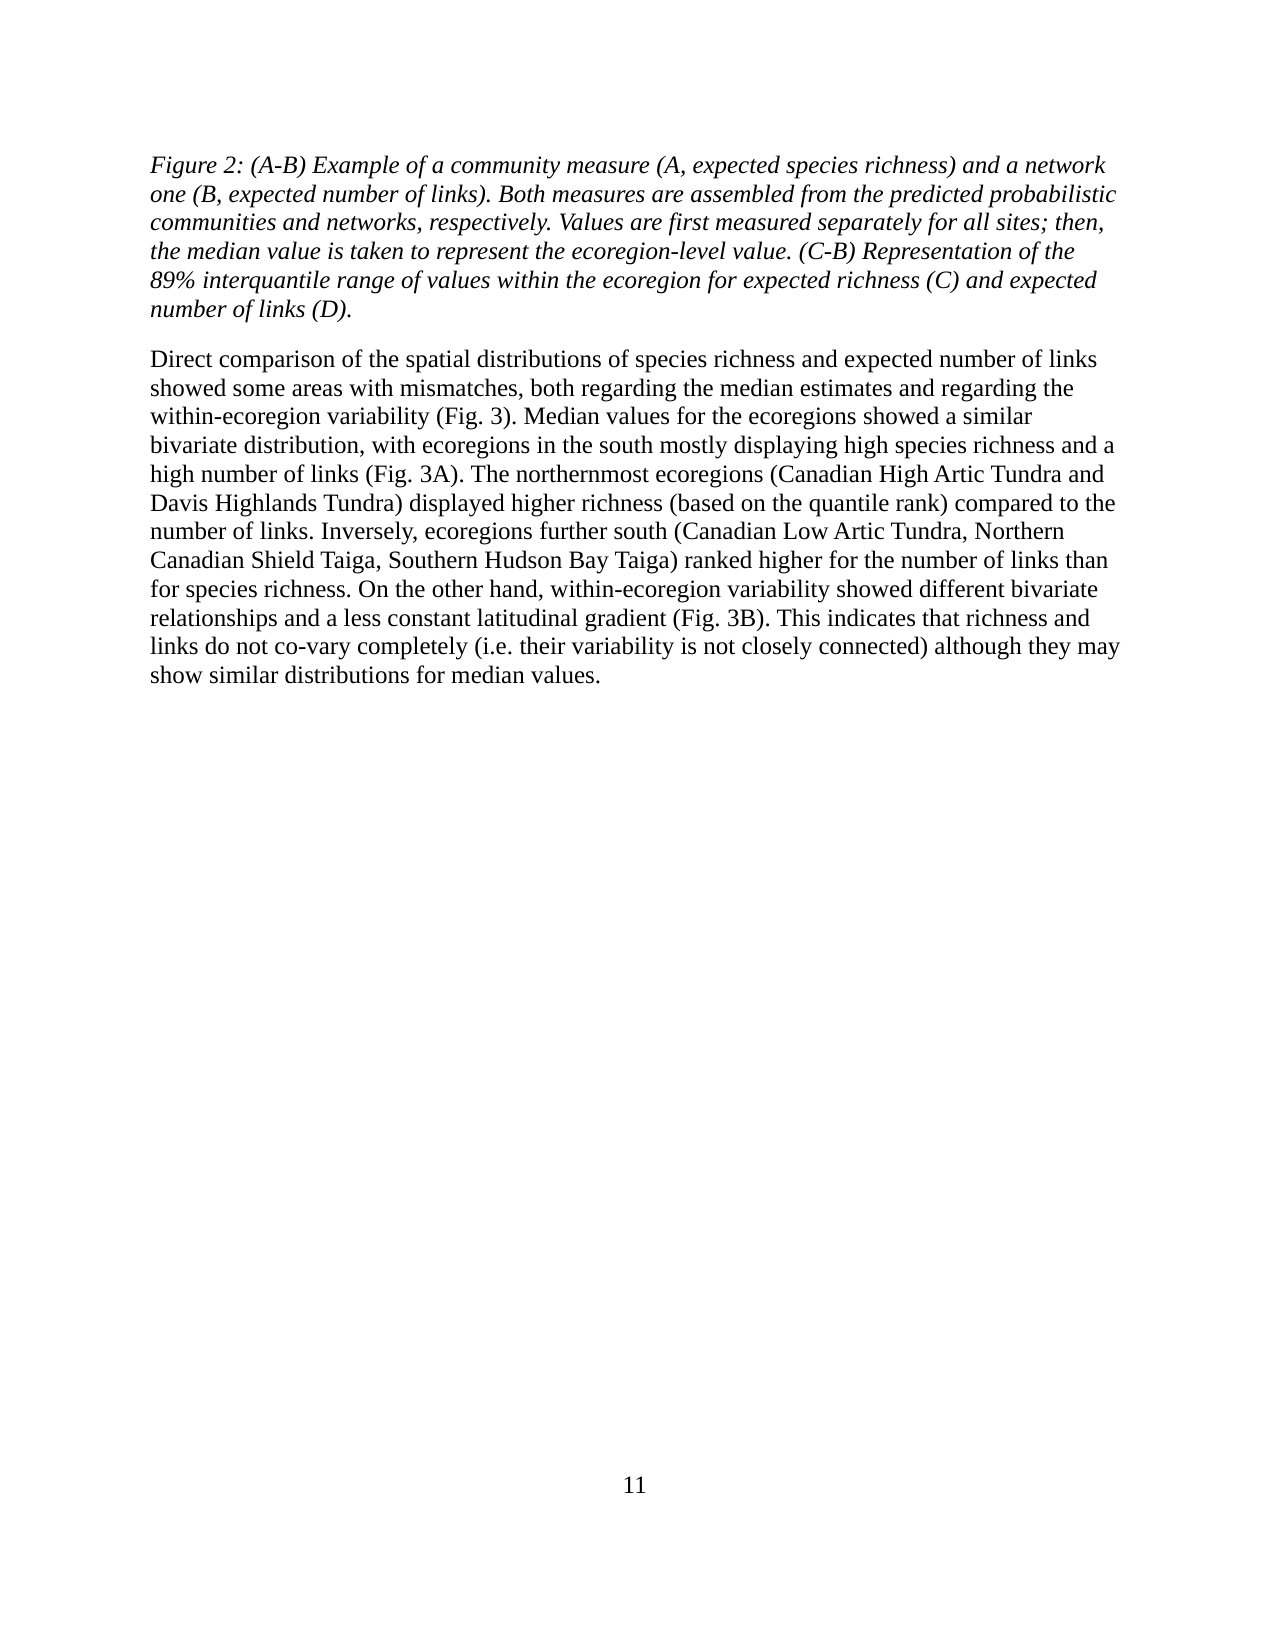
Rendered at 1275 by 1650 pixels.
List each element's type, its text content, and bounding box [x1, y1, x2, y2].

text Figure 2: (A-B) Example of a community measure (A, expected species richness) and a network one (B, expected number of links). Both measures are assembled from the predicted probabilistic communities and networks, respectively. Values are first measured separately for all sites; then, the median value is taken to represent the ecoregion-level value. (C-B) Representation of the 89% interquantile range of values within the ecoregion for expected richness (C) and expected number of links (D). [150, 150, 1125, 322]
text Direct comparison of the spatial distributions of species richness and expected number of links showed some areas with mismatches, both regarding the median estimates and regarding the within-ecoregion variability (Fig. 3). Median values for the ecoregions showed a similar bivariate distribution, with ecoregions in the south mostly displaying high species richness and a high number of links (Fig. 3A). The northernmost ecoregions (Canadian High Artic Tundra and Davis Highlands Tundra) displayed higher richness (based on the quantile rank) compared to the number of links. Inversely, ecoregions further south (Canadian Low Artic Tundra, Northern Canadian Shield Taiga, Southern Hudson Bay Taiga) ranked higher for the number of links than for species richness. On the other hand, within-ecoregion variability showed different bivariate relationships and a less constant latitudinal gradient (Fig. 3B). This indicates that richness and links do not co-vary completely (i.e. their variability is not closely connected) although they may show similar distributions for median values. [150, 344, 1125, 689]
